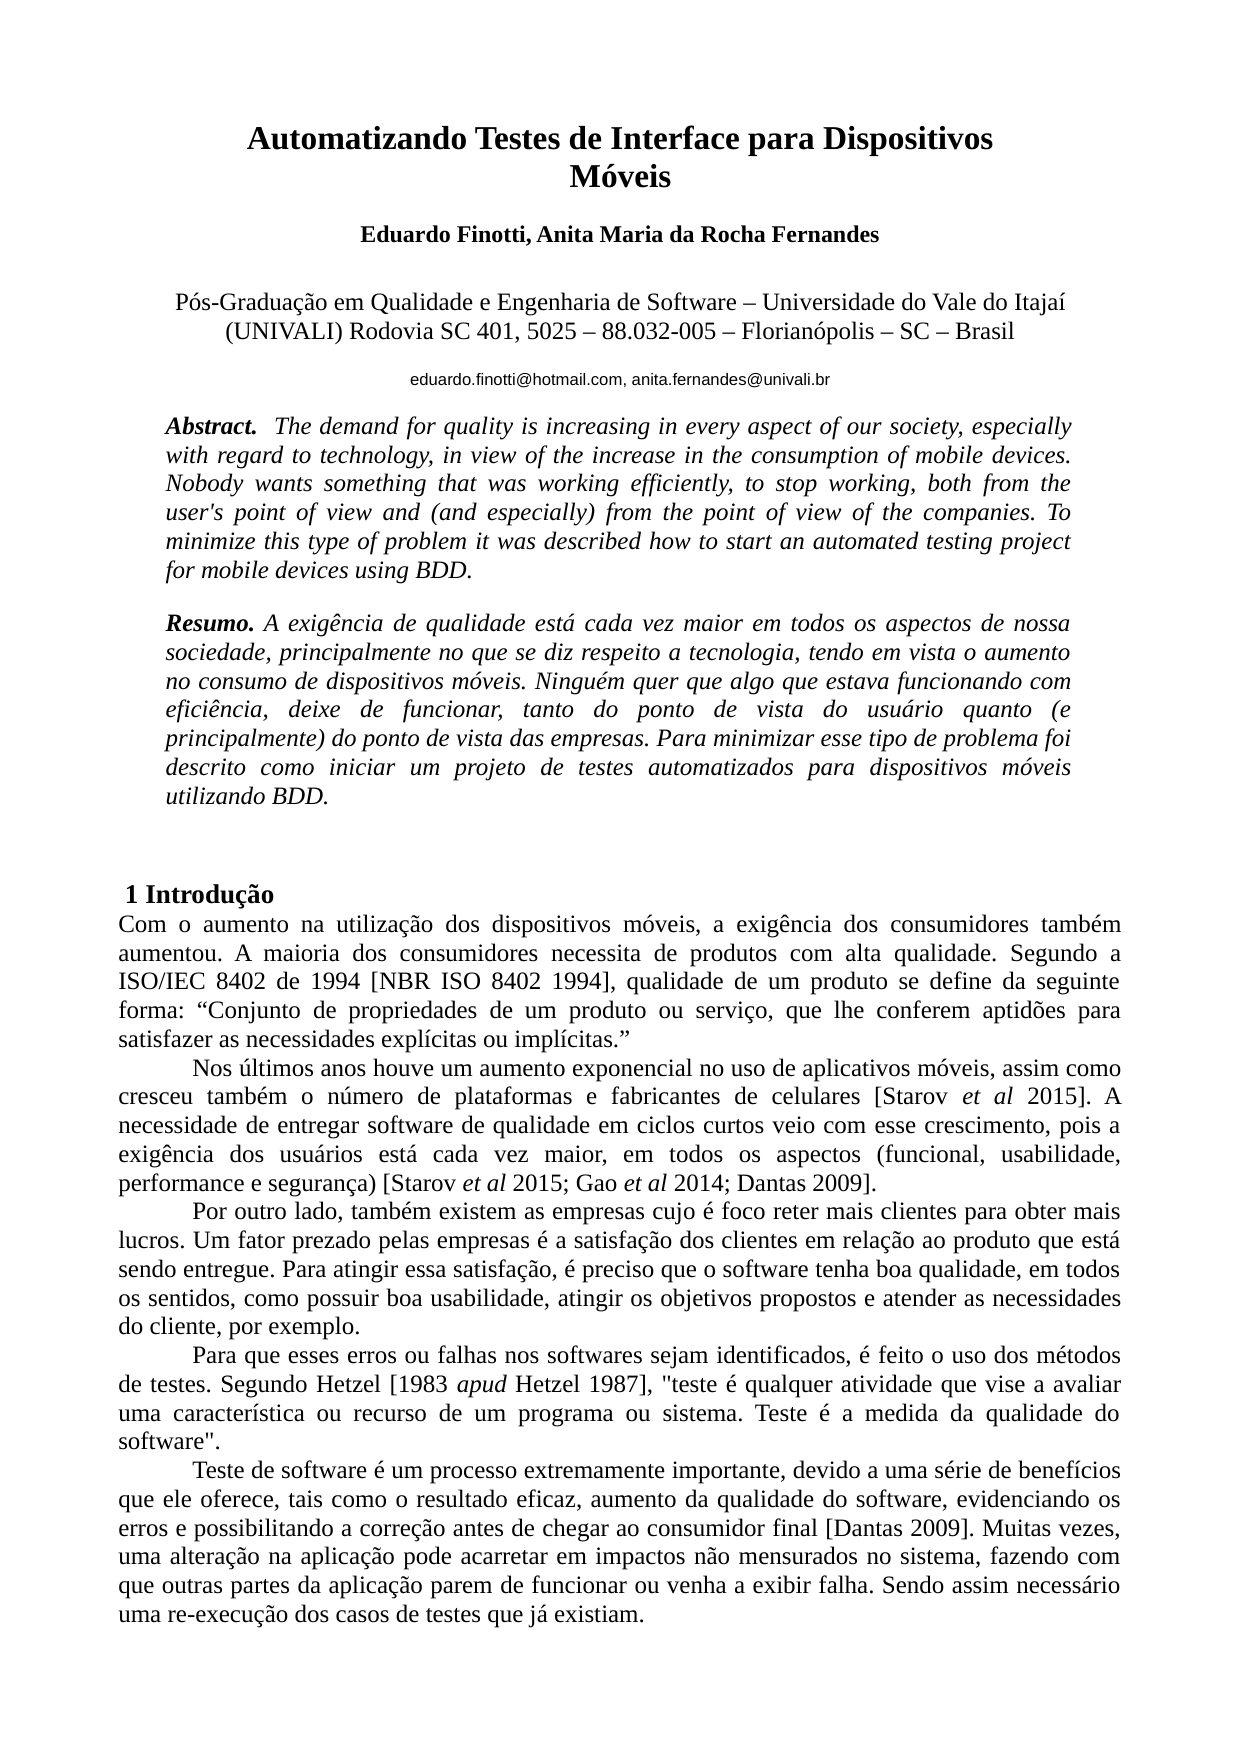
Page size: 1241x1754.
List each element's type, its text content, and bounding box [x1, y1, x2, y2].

title Introdução [118, 878, 1122, 909]
text Para que esses erros ou falhas nos softwares sejam identificados, é feito o uso dos métodos de testes. Segundo Hetzel [1983 apud Hetzel 1987], "teste é qualquer atividade que vise a avaliar uma característica ou recurso de um programa ou sistema. Teste é a medida da qualidade do software". [118, 1340, 1122, 1455]
text Teste de software é um processo extremamente importante, devido a uma série de benefícios que ele oferece, tais como o resultado eficaz, aumento da qualidade do software, evidenciando os erros e possibilitando a correção antes de chegar ao consumidor final [Dantas 2009]. Muitas vezes, uma alteração na aplicação pode acarretar em impactos não mensurados no sistema, fazendo com que outras partes da aplicação parem de funcionar ou venha a exibir falha. Sendo assim necessário uma re-execução dos casos de testes que já existiam. [118, 1455, 1122, 1628]
text Por outro lado, também existem as empresas cujo é foco reter mais clientes para obter mais lucros. Um fator prezado pelas empresas é a satisfação dos clientes em relação ao produto que está sendo entregue. Para atingir essa satisfação, é preciso que o software tenha boa qualidade, em todos os sentidos, como possuir boa usabilidade, atingir os objetivos propostos e atender as necessidades do cliente, por exemplo. [118, 1196, 1122, 1340]
text Com o aumento na utilização dos dispositivos móveis, a exigência dos consumidores também aumentou. A maioria dos consumidores necessita de produtos com alta qualidade. Segundo a ISO/IEC 8402 de 1994 [NBR ISO 8402 1994], qualidade de um produto se define da seguinte forma: “Conjunto de propriedades de um produto ou serviço, que lhe conferem aptidões para satisfazer as necessidades explícitas ou implícitas.” [118, 909, 1122, 1053]
text Resumo. A exigência de qualidade está cada vez maior em todos os aspectos de nossa sociedade, principalmente no que se diz respeito a tecnologia, tendo em vista o aumento no consumo de dispositivos móveis. Ninguém quer que algo que estava funcionando com eficiência, deixe de funcionar, tanto do ponto de vista do usuário quanto (e principalmente) do ponto de vista das empresas. Para minimizar esse tipo de problema foi descrito como iniciar um projeto de testes automatizados para dispositivos móveis utilizando BDD. [165, 608, 1075, 809]
text Eduardo Finotti, Anita Maria da Rocha Fernandes [118, 219, 1122, 263]
text Automatizando Testes de Interface para Dispositivos [118, 118, 1122, 156]
text Móveis [118, 156, 1122, 195]
text Nos últimos anos houve um aumento exponencial no uso de aplicativos móveis, assim como cresceu também o número de plataformas e fabricantes de celulares [Starov et al 2015]. A necessidade de entregar software de qualidade em ciclos curtos veio com esse crescimento, pois a exigência dos usuários está cada vez maior, em todos os aspectos (funcional, usabilidade, performance e segurança) [Starov et al 2015; Gao et al 2014; Dantas 2009]. [118, 1053, 1122, 1196]
text Pós-Graduação em Qualidade e Engenharia de Software – Universidade do Vale do Itajaí (UNIVALI) Rodovia SC 401, 5025 – 88.032-005 – Florianópolis – SC – Brasil [118, 287, 1122, 345]
text eduardo.finotti@hotmail.com, anita.fernandes@univali.br [118, 370, 1122, 398]
text Abstract. The demand for quality is increasing in every aspect of our society, especially with regard to technology, in view of the increase in the consumption of mobile devices. Nobody wants something that was working efficiently, to stop working, both from the user's point of view and (and especially) from the point of view of the companies. To minimize this type of problem it was described how to start an automated testing project for mobile devices using BDD. [165, 411, 1075, 583]
